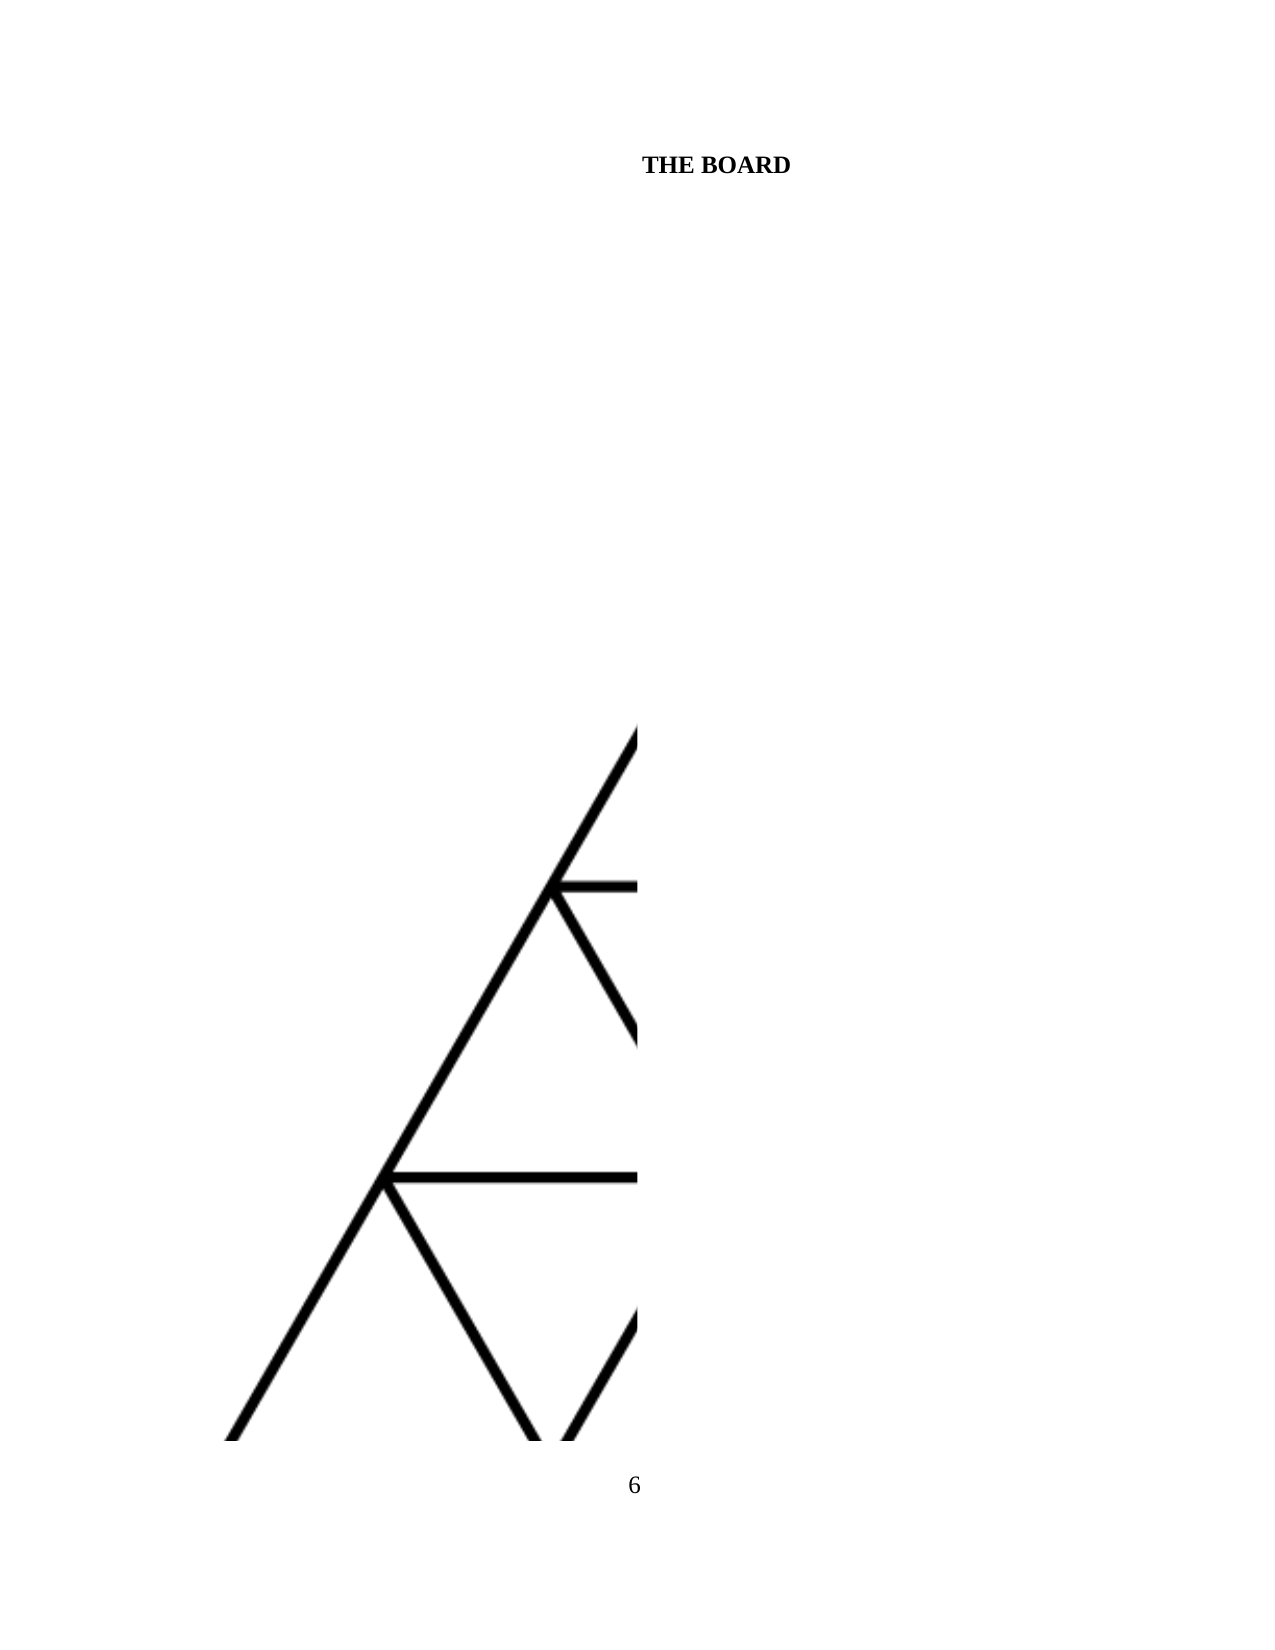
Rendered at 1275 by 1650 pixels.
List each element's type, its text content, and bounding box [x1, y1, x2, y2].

table_header THE BOARD [638, 150, 1125, 1440]
table_header [150, 150, 154, 1440]
picture [154, 150, 638, 1441]
